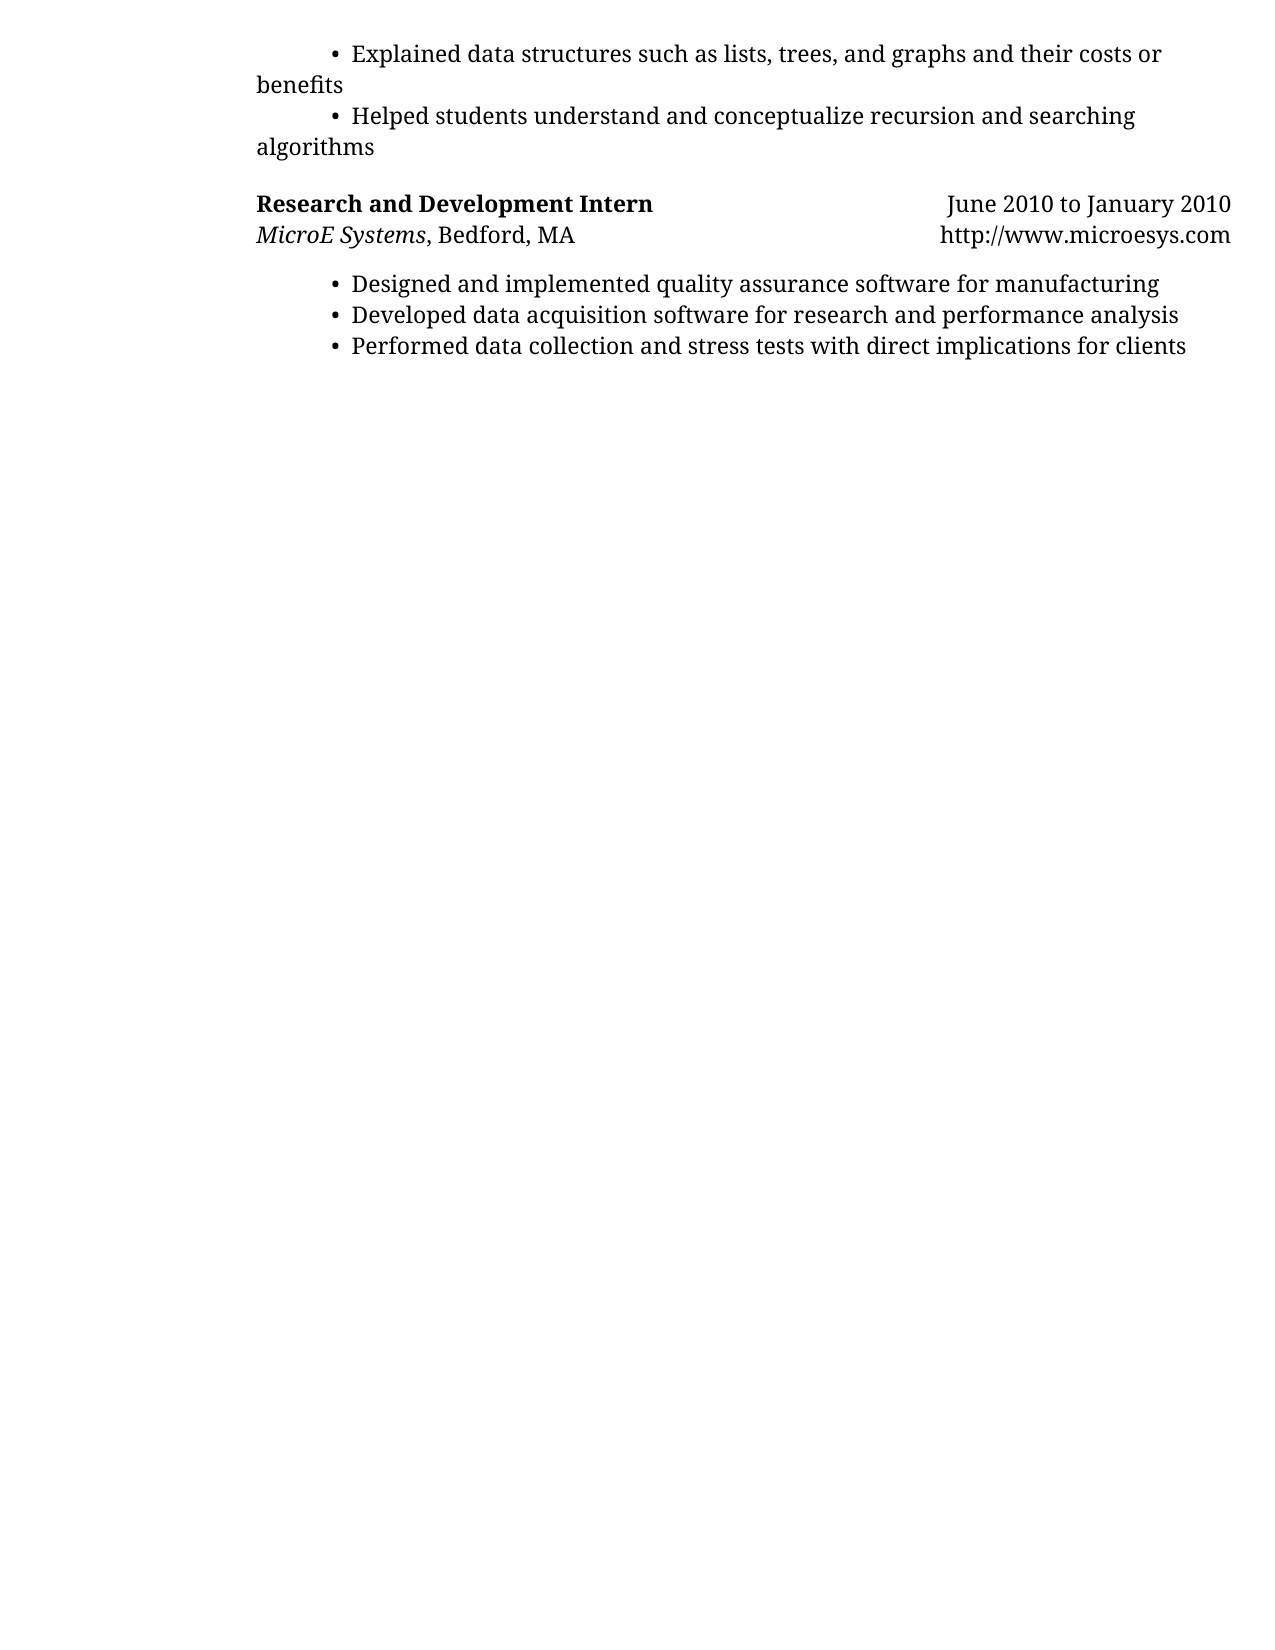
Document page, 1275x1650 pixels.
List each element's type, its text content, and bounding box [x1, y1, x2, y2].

table_cell • Explained data structures such as lists, trees, and graphs and their costs or benefits • Helped students understand and conceptualize recursion and searching algorithms Research and Development Intern June 2010 to January 2010 MicroE Systems, Bedford, MA http://www.microesys.com • Designed and implemented quality assurance software for manufacturing • Developed data acquisition software for research and performance analysis • Performed data collection and stress tests with direct implications for clients [256, 38, 1237, 361]
table_cell [38, 38, 256, 361]
